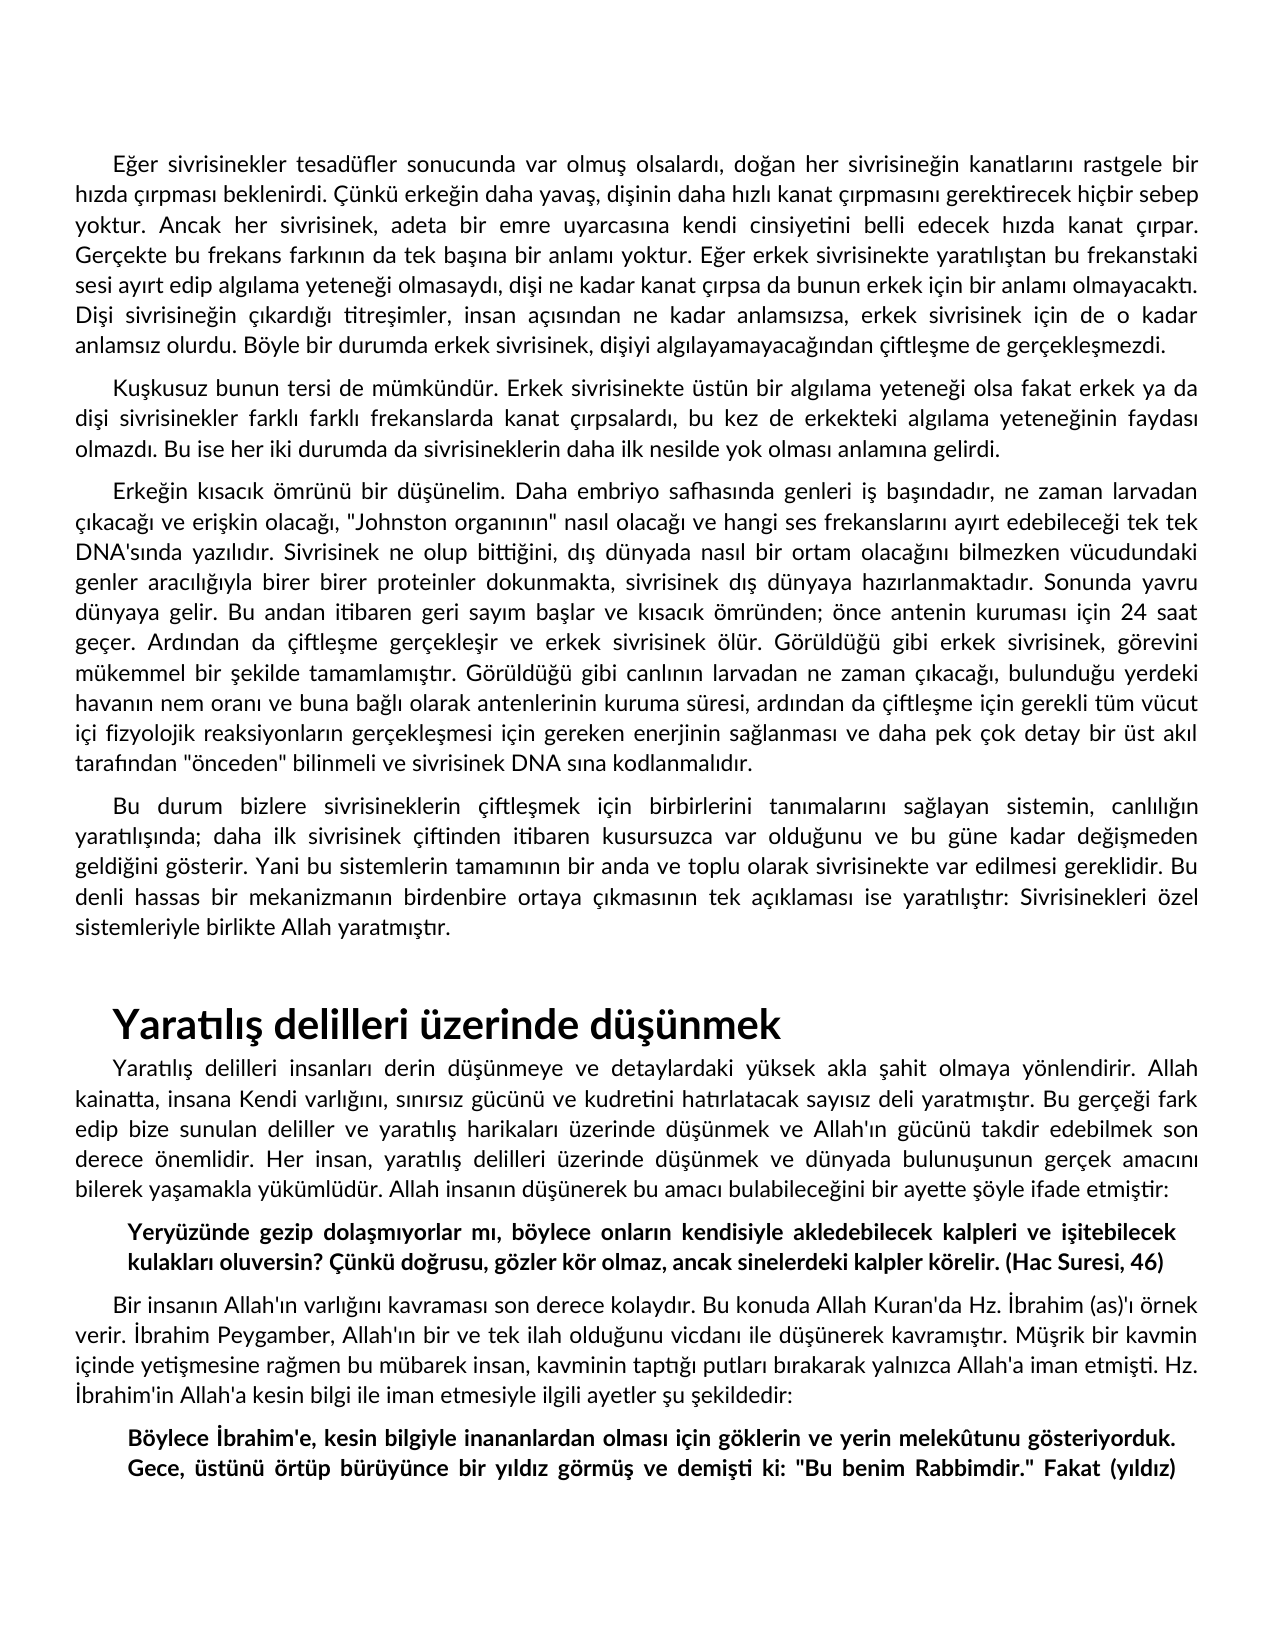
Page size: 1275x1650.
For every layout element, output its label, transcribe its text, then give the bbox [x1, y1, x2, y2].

text Böylece İbrahim'e, kesin bilgiyle inananlardan olması için göklerin ve yerin melekûtunu gösteriyorduk. Gece, üstünü örtüp bürüyünce bir yıldız görmüş ve demişti ki: "Bu benim Rabbimdir." Fakat (yıldız) [127, 1424, 1177, 1482]
text Bir insanın Allah'ın varlığını kavraması son derece kolaydır. Bu konuda Allah Kuran'da Hz. İbrahim (as)'ı örnek verir. İbrahim Peygamber, Allah'ın bir ve tek ilah olduğunu vicdanı ile düşünerek kavramıştır. Müşrik bir kavmin içinde yetişmesine rağmen bu mübarek insan, kavminin taptığı putları bırakarak yalnızca Allah'a iman etmişti. Hz. İbrahim'in Allah'a kesin bilgi ile iman etmesiyle ilgili ayetler şu şekildedir: [75, 1291, 1200, 1409]
text Erkeğin kısacık ömrünü bir düşünelim. Daha embriyo safhasında genleri iş başındadır, ne zaman larvadan çıkacağı ve erişkin olacağı, "Johnston organının" nasıl olacağı ve hangi ses frekanslarını ayırt edebileceği tek tek DNA'sında yazılıdır. Sivrisinek ne olup bittiğini, dış dünyada nasıl bir ortam olacağını bilmezken vücudundaki genler aracılığıyla birer birer proteinler dokunmakta, sivrisinek dış dünyaya hazırlanmaktadır. Sonunda yavru dünyaya gelir. Bu andan itibaren geri sayım başlar ve kısacık ömründen; önce antenin kuruması için 24 saat geçer. Ardından da çiftleşme gerçekleşir ve erkek sivrisinek ölür. Görüldüğü gibi erkek sivrisinek, görevini mükemmel bir şekilde tamamlamıştır. Görüldüğü gibi canlının larvadan ne zaman çıkacağı, bulunduğu yerdeki havanın nem oranı ve buna bağlı olarak antenlerinin kuruma süresi, ardından da çiftleşme için gerekli tüm vücut içi fizyolojik reaksiyonların gerçekleşmesi için gereken enerjinin sağlanması ve daha pek çok detay bir üst akıl tarafından "önceden" bilinmeli ve sivrisinek DNA sına kodlanmalıdır. [75, 477, 1200, 776]
subtitle Yaratılış delilleri üzerinde düşünmek [112, 998, 1200, 1048]
text Eğer sivrisinekler tesadüfler sonucunda var olmuş olsalardı, doğan her sivrisineğin kanatlarını rastgele bir hızda çırpması beklenirdi. Çünkü erkeğin daha yavaş, dişinin daha hızlı kanat çırpmasını gerektirecek hiçbir sebep yoktur. Ancak her sivrisinek, adeta bir emre uyarcasına kendi cinsiyetini belli edecek hızda kanat çırpar. Gerçekte bu frekans farkının da tek başına bir anlamı yoktur. Eğer erkek sivrisinekte yaratılıştan bu frekanstaki sesi ayırt edip algılama yeteneği olmasaydı, dişi ne kadar kanat çırpsa da bunun erkek için bir anlamı olmayacaktı. Dişi sivrisineğin çıkardığı titreşimler, insan açısından ne kadar anlamsızsa, erkek sivrisinek için de o kadar anlamsız olurdu. Böyle bir durumda erkek sivrisinek, dişiyi algılayamayacağından çiftleşme de gerçekleşmezdi. [75, 150, 1200, 359]
text Yeryüzünde gezip dolaşmıyorlar mı, böylece onların kendisiyle akledebilecek kalpleri ve işitebilecek kulakları oluversin? Çünkü doğrusu, gözler kör olmaz, ancak sinelerdeki kalpler körelir. (Hac Suresi, 46) [127, 1218, 1177, 1275]
text Yaratılış delilleri insanları derin düşünmeye ve detaylardaki yüksek akla şahit olmaya yönlendirir. Allah kainatta, insana Kendi varlığını, sınırsız gücünü ve kudretini hatırlatacak sayısız deli yaratmıştır. Bu gerçeği fark edip bize sunulan deliller ve yaratılış harikaları üzerinde düşünmek ve Allah'ın gücünü takdir edebilmek son derece önemlidir. Her insan, yaratılış delilleri üzerinde düşünmek ve dünyada bulunuşunun gerçek amacını bilerek yaşamakla yükümlüdür. Allah insanın düşünerek bu amacı bulabileceğini bir ayette şöyle ifade etmiştir: [75, 1054, 1200, 1202]
text Kuşkusuz bunun tersi de mümkündür. Erkek sivrisinekte üstün bir algılama yeteneği olsa fakat erkek ya da dişi sivrisinekler farklı farklı frekanslarda kanat çırpsalardı, bu kez de erkekteki algılama yeteneğinin faydası olmazdı. Bu ise her iki durumda da sivrisineklerin daha ilk nesilde yok olması anlamına gelirdi. [75, 374, 1200, 462]
text Bu durum bizlere sivrisineklerin çiftleşmek için birbirlerini tanımalarını sağlayan sistemin, canlılığın yaratılışında; daha ilk sivrisinek çiftinden itibaren kusursuzca var olduğunu ve bu güne kadar değişmeden geldiğini gösterir. Yani bu sistemlerin tamamının bir anda ve toplu olarak sivrisinekte var edilmesi gereklidir. Bu denli hassas bir mekanizmanın birdenbire ortaya çıkmasının tek açıklaması ise yaratılıştır: Sivrisinekleri özel sistemleriyle birlikte Allah yaratmıştır. [75, 792, 1200, 940]
